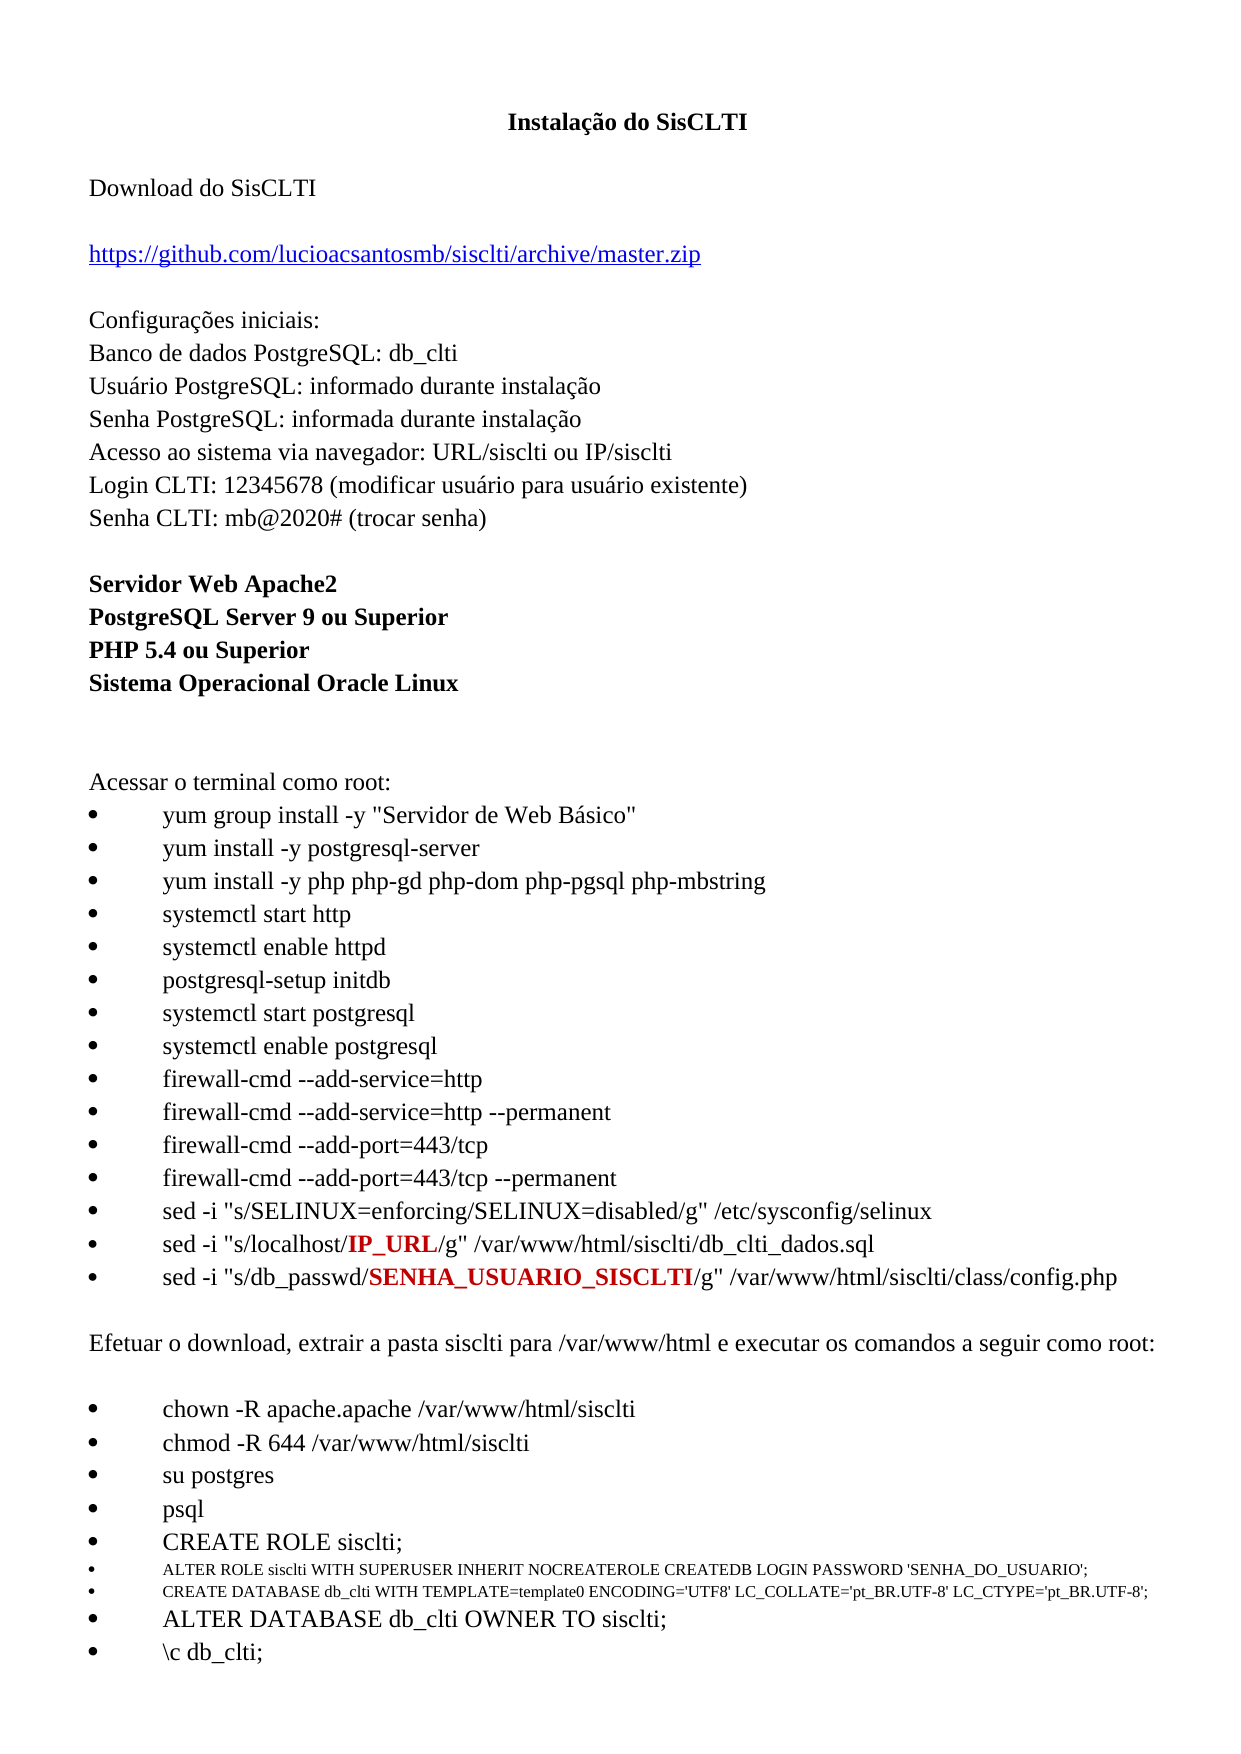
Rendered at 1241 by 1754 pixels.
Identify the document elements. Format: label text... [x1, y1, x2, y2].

list postgresql-setup initdb [89, 965, 1166, 994]
list sed -i "s/localhost/IP_URL/g" /var/www/html/sisclti/db_clti_dados.sql [89, 1229, 1166, 1258]
list ALTER DATABASE db_clti OWNER TO sisclti; [89, 1604, 1166, 1633]
list chown -R apache.apache /var/www/html/sisclti [89, 1394, 1166, 1423]
list chmod -R 644 /var/www/html/sisclti [89, 1428, 1166, 1456]
list systemctl enable httpd [89, 932, 1166, 961]
list Acessar o terminal como root: [89, 767, 1166, 796]
list firewall-cmd --add-port=443/tcp --permanent [89, 1163, 1166, 1192]
list su postgres [89, 1461, 1166, 1489]
text Servidor Web Apache2 [89, 569, 1166, 598]
list sed -i "s/db_passwd/SENHA_USUARIO_SISCLTI/g" /var/www/html/sisclti/class/config.php [89, 1262, 1166, 1291]
list systemctl start http [89, 899, 1166, 928]
list Efetuar o download, extrair a pasta sisclti para /var/www/html e executar os comandos a seguir como root: [89, 1328, 1166, 1357]
list CREATE ROLE sisclti; [89, 1527, 1166, 1555]
list \c db_clti; [89, 1637, 1166, 1666]
list CREATE DATABASE db_clti WITH TEMPLATE=template0 ENCODING='UTF8' LC_COLLATE='pt_BR.UTF-8' LC_CTYPE='pt_BR.UTF-8'; [89, 1582, 1166, 1601]
list systemctl enable postgresql [89, 1031, 1166, 1060]
text Download do SisCLTI [89, 173, 1166, 202]
list yum group install -y "Servidor de Web Básico" [89, 800, 1166, 829]
text Sistema Operacional Oracle Linux [89, 668, 1166, 697]
text PostgreSQL Server 9 ou Superior [89, 602, 1166, 631]
list yum install -y php php-gd php-dom php-pgsql php-mbstring [89, 866, 1166, 895]
text PHP 5.4 ou Superior [89, 635, 1166, 664]
text https://github.com/lucioacsantosmb/sisclti/archive/master.zip [89, 239, 1166, 268]
list systemctl start postgresql [89, 998, 1166, 1027]
text Configurações iniciais: Banco de dados PostgreSQL: db_clti Usuário PostgreSQL: informado durante instalação Senha PostgreSQL: informada durante instalação Acesso ao sistema via navegador: URL/sisclti ou IP/sisclti Login CLTI: 12345678 (modificar usuário para usuário existente) Senha CLTI: mb@2020# (trocar senha) [89, 305, 1166, 532]
list firewall-cmd --add-port=443/tcp [89, 1130, 1166, 1159]
list yum install -y postgresql-server [89, 833, 1166, 862]
list psql [89, 1494, 1166, 1522]
list sed -i "s/SELINUX=enforcing/SELINUX=disabled/g" /etc/sysconfig/selinux [89, 1196, 1166, 1225]
list firewall-cmd --add-service=http [89, 1064, 1166, 1093]
list ALTER ROLE sisclti WITH SUPERUSER INHERIT NOCREATEROLE CREATEDB LOGIN PASSWORD 'SENHA_DO_USUARIO'; [89, 1560, 1166, 1579]
list firewall-cmd --add-service=http --permanent [89, 1097, 1166, 1126]
text Instalação do SisCLTI [89, 107, 1166, 136]
